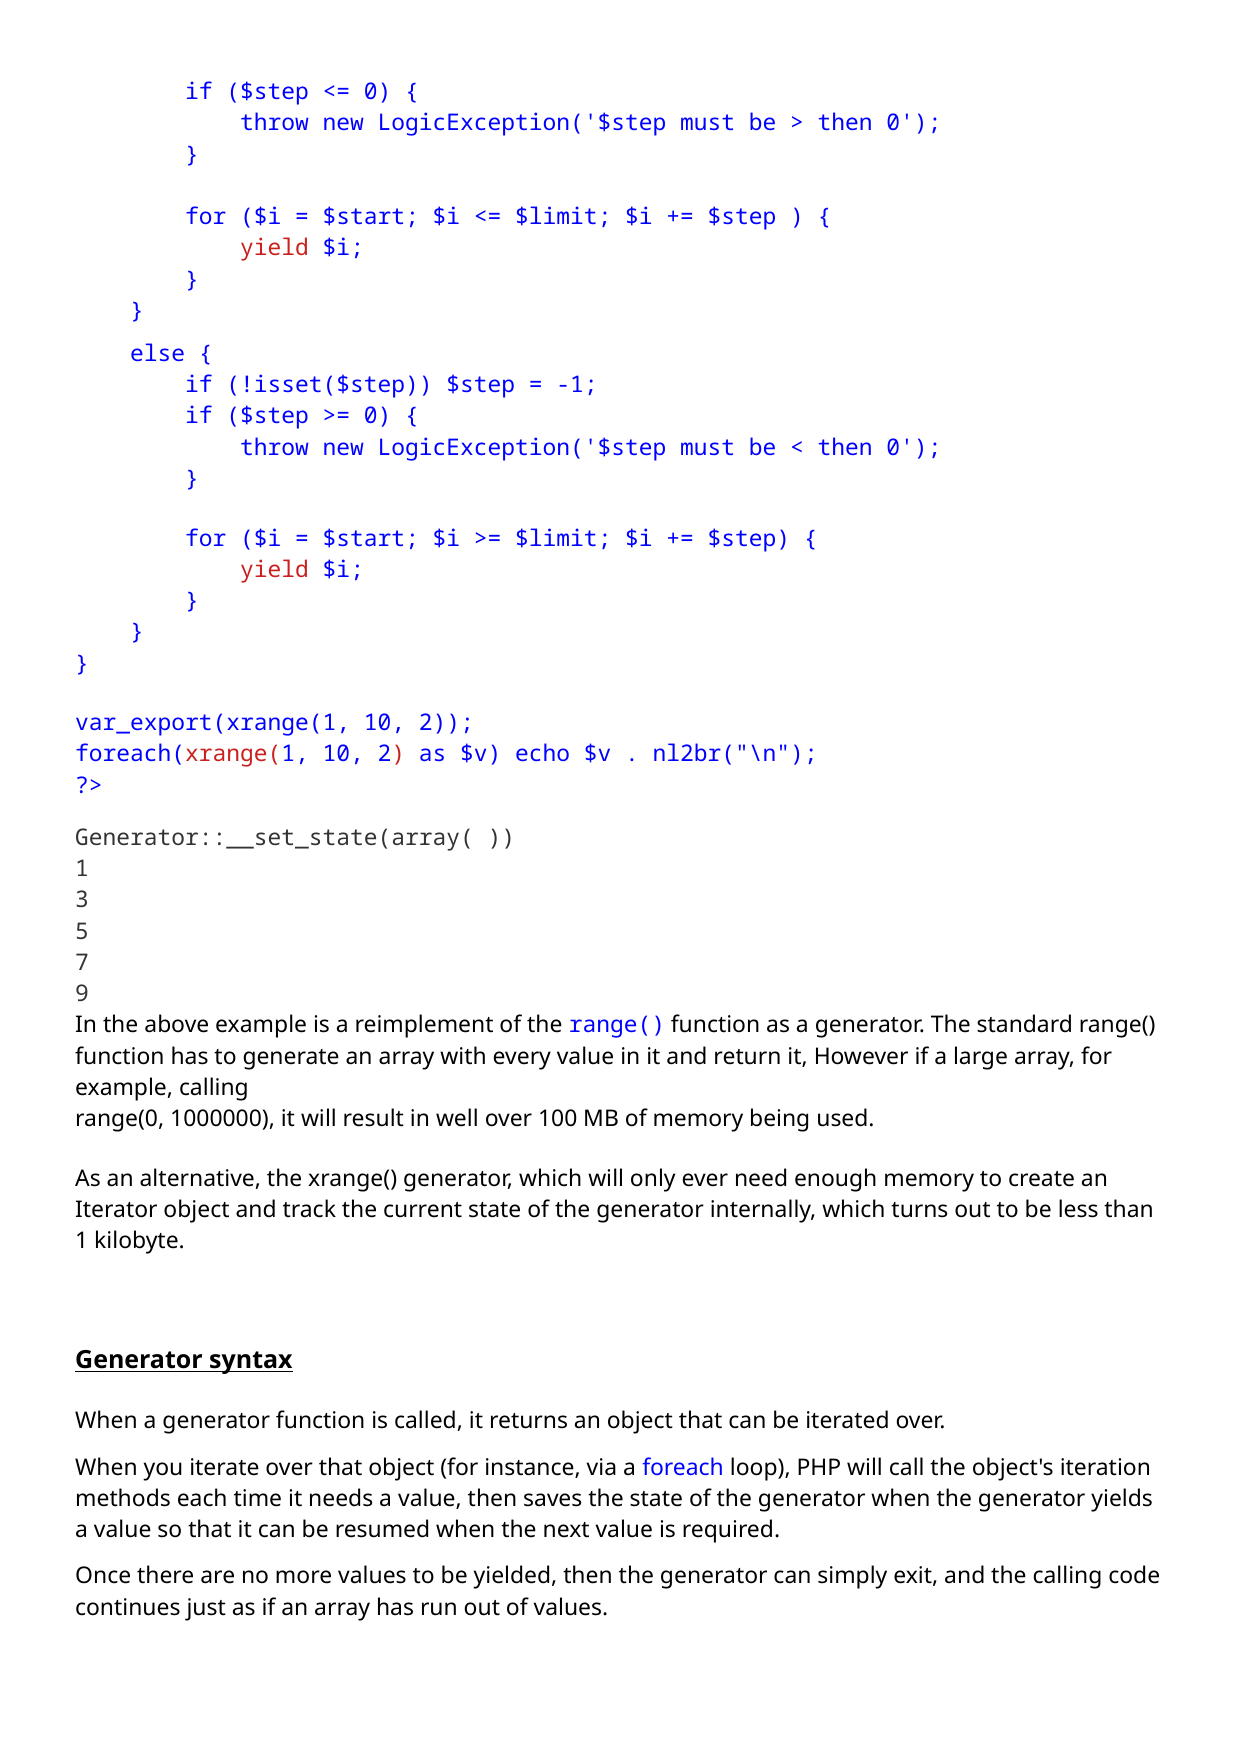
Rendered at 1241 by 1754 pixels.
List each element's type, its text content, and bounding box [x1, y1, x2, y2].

subtitle Generator syntax [75, 1342, 1166, 1376]
text When a generator function is called, it returns an object that can be iterated over. [75, 1404, 1166, 1435]
text ?> [75, 769, 1166, 800]
text if ($step >= 0) { [75, 399, 1166, 431]
text } [75, 294, 1166, 325]
text if (!isset($step)) $step = -1; [75, 368, 1166, 399]
text throw new LogicException('$step must be > then 0'); [75, 106, 1166, 137]
text 7 [75, 946, 1166, 977]
text Generator::__set_state(array( )) [75, 821, 1166, 852]
text 9 [75, 977, 1166, 1008]
text } [75, 584, 1166, 615]
text } [75, 462, 1166, 493]
text var_export(xrange(1, 10, 2)); [75, 706, 1166, 737]
text for ($i = $start; $i >= $limit; $i += $step) { [75, 522, 1166, 553]
text yield $i; [75, 553, 1166, 584]
text 1 3 5 [75, 852, 1166, 946]
text foreach(xrange(1, 10, 2) as $v) echo $v . nl2br("\n"); [75, 737, 1166, 769]
text When you iterate over that object (for instance, via a foreach loop), PHP will call the object's iteration methods each time it needs a value, then saves the state of the generator when the generator yields a value so that it can be resumed when the next value is required. [75, 1450, 1166, 1544]
text else { [75, 337, 1166, 368]
text } [75, 262, 1166, 294]
text } [75, 137, 1166, 169]
text yield $i; [75, 231, 1166, 262]
text } [75, 615, 1166, 647]
text range(0, 1000000), it will result in well over 100 MB of memory being used. [75, 1102, 1166, 1133]
text for ($i = $start; $i <= $limit; $i += $step ) { [75, 200, 1166, 231]
text As an alternative, the xrange() generator, which will only ever need enough memory to create an Iterator object and track the current state of the generator internally, which turns out to be less than 1 kilobyte. [75, 1162, 1166, 1256]
text In the above example is a reimplement of the range() function as a generator. The standard range() function has to generate an array with every value in it and return it, However if a large array, for example, calling [75, 1008, 1166, 1102]
text Once there are no more values to be yielded, then the generator can simply exit, and the calling code continues just as if an array has run out of values. [75, 1559, 1166, 1622]
text if ($step <= 0) { [75, 75, 1166, 106]
text throw new LogicException('$step must be < then 0'); [75, 431, 1166, 462]
text } [75, 647, 1166, 678]
